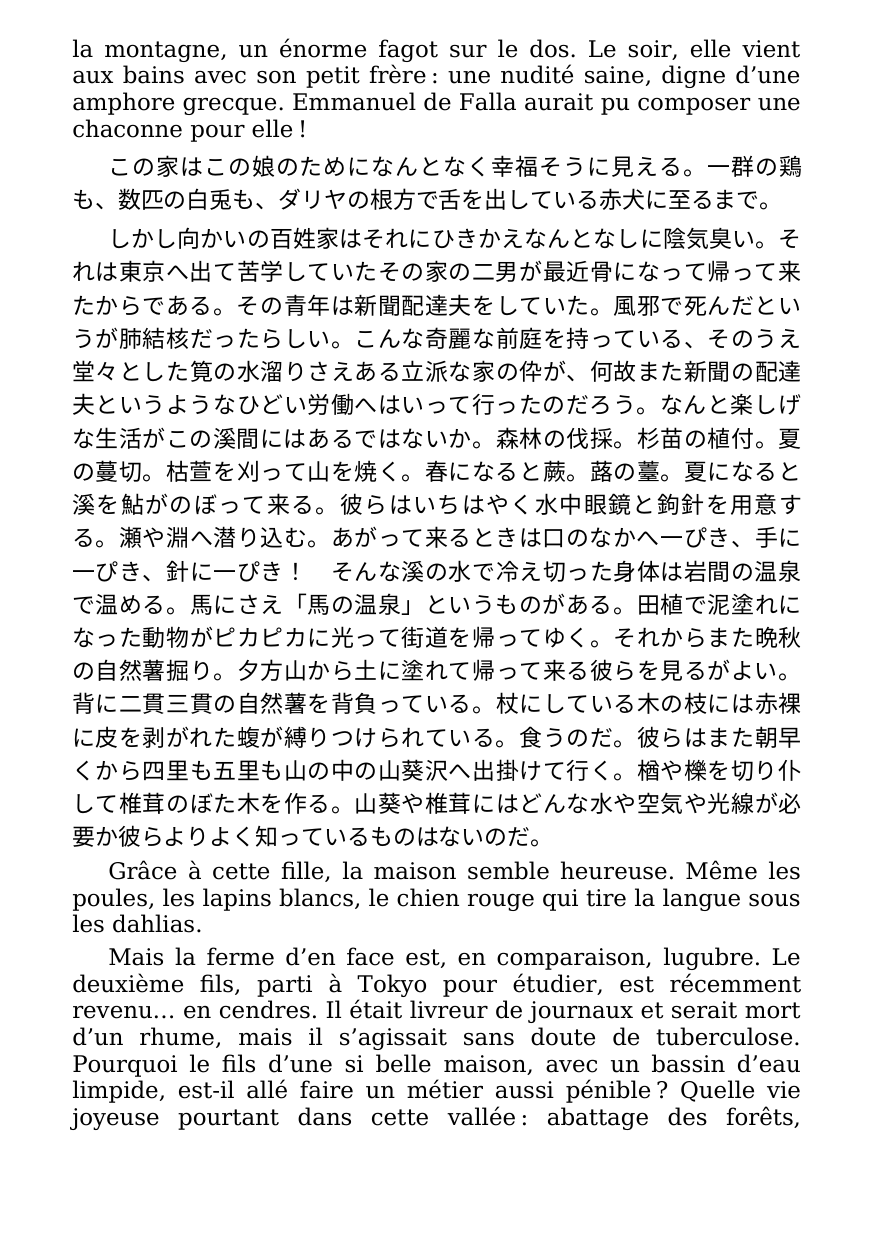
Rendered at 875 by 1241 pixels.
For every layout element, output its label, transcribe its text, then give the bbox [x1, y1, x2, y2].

text Mais la ferme d’en face est, en comparaison, lugubre. Le deuxième fils, parti à Tokyo pour étudier, est récemment revenu… en cendres. Il était livreur de journaux et serait mort d’un rhume, mais il s’agissait sans doute de tuberculose. Pourquoi le fils d’une si belle maison, avec un bassin d’eau limpide, est-il allé faire un métier aussi pénible ? Quelle vie joyeuse pourtant dans cette vallée : abattage des forêts, [72, 944, 802, 1131]
text Grâce à cette fille, la maison semble heureuse. Même les poules, les lapins blancs, le chien rouge qui tire la langue sous les dahlias. [72, 858, 802, 938]
text しかし向かいの百姓家はそれにひきかえなんとなしに陰気臭い。それは東京へ出て苦学していたその家の二男が最近骨になって帰って来たからである。その青年は新聞配達夫をしていた。風邪で死んだというが肺結核だったらしい。こんな奇麗な前庭を持っている、そのうえ堂々とした筧の水溜りさえある立派な家の伜が、何故また新聞の配達夫というようなひどい労働へはいって行ったのだろう。なんと楽しげな生活がこの溪間にはあるではないか。森林の伐採。杉苗の植付。夏の蔓切。枯萱を刈って山を焼く。春になると蕨。蕗の薹。夏になると溪を鮎がのぼって来る。彼らはいちはやく水中眼鏡と鉤針を用意する。瀬や淵へ潜り込む。あがって来るときは口のなかへ一ぴき、手に一ぴき、針に一ぴき！ そんな溪の水で冷え切った身体は岩間の温泉で温める。馬にさえ「馬の温泉」というものがある。田植で泥塗れになった動物がピカピカに光って街道を帰ってゆく。それからまた晩秋の自然薯掘り。夕方山から土に塗れて帰って来る彼らを見るがよい。背に二貫三貫の自然薯を背負っている。杖にしている木の枝には赤裸に皮を剥がれた蝮が縛りつけられている。食うのだ。彼らはまた朝早くから四里も五里も山の中の山葵沢へ出掛けて行く。楢や櫟を切り仆して椎茸のぼた木を作る。山葵や椎茸にはどんな水や空気や光線が必要か彼らよりよく知っているものはないのだ。 [72, 221, 802, 852]
text この家はこの娘のためになんとなく幸福そうに見える。一群の鶏も、数匹の白兎も、ダリヤの根方で舌を出している赤犬に至るまで。 [72, 149, 802, 215]
text la montagne, un énorme fagot sur le dos. Le soir, elle vient aux bains avec son petit frère : une nudité saine, digne d’une amphore grecque. Emmanuel de Falla aurait pu composer une chaconne pour elle ! [72, 36, 802, 143]
